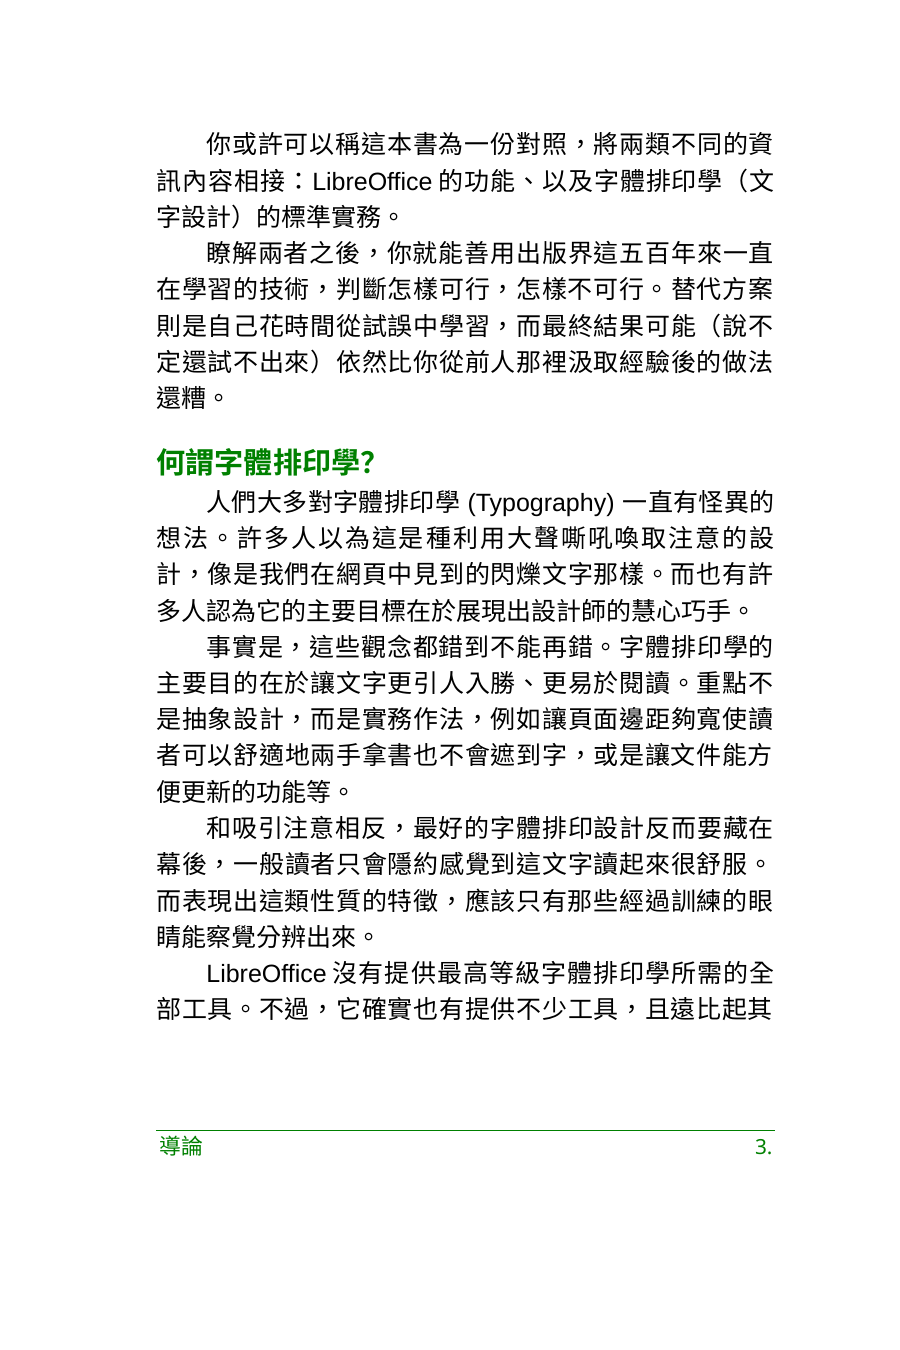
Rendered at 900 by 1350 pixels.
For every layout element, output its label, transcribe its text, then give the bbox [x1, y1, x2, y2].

subtitle 何謂字體排印學？ [156, 440, 775, 482]
text 和吸引注意相反，最好的字體排印設計反而要藏在幕後，一般讀者只會隱約感覺到這文字讀起來很舒服。而表現出這類性質的特徵，應該只有那些經過訓練的眼睛能察覺分辨出來。 [156, 808, 775, 953]
text 你或許可以稱這本書為一份對照，將兩類不同的資訊內容相接：LibreOffice的功能、以及字體排印學（文字設計）的標準實務。 [156, 125, 775, 234]
text 瞭解兩者之後，你就能善用出版界這五百年來一直在學習的技術，判斷怎樣可行，怎樣不可行。替代方案則是自己花時間從試誤中學習，而最終結果可能（說不定還試不出來）依然比你從前人那裡汲取經驗後的做法還糟。 [156, 234, 775, 415]
text 事實是，這些觀念都錯到不能再錯。字體排印學的主要目的在於讓文字更引人入勝、更易於閱讀。重點不是抽象設計，而是實務作法，例如讓頁面邊距夠寬使讀者可以舒適地兩手拿書也不會遮到字，或是讓文件能方便更新的功能等。 [156, 627, 775, 808]
text 人們大多對字體排印學 (Typography) 一直有怪異的想法。許多人以為這是種利用大聲嘶吼喚取注意的設計，像是我們在網頁中見到的閃爍文字那樣。而也有許多人認為它的主要目標在於展現出設計師的慧心巧手。 [156, 482, 775, 627]
text LibreOffice沒有提供最高等級字體排印學所需的全部工具。不過，它確實也有提供不少工具，且遠比起其 [156, 953, 775, 1026]
